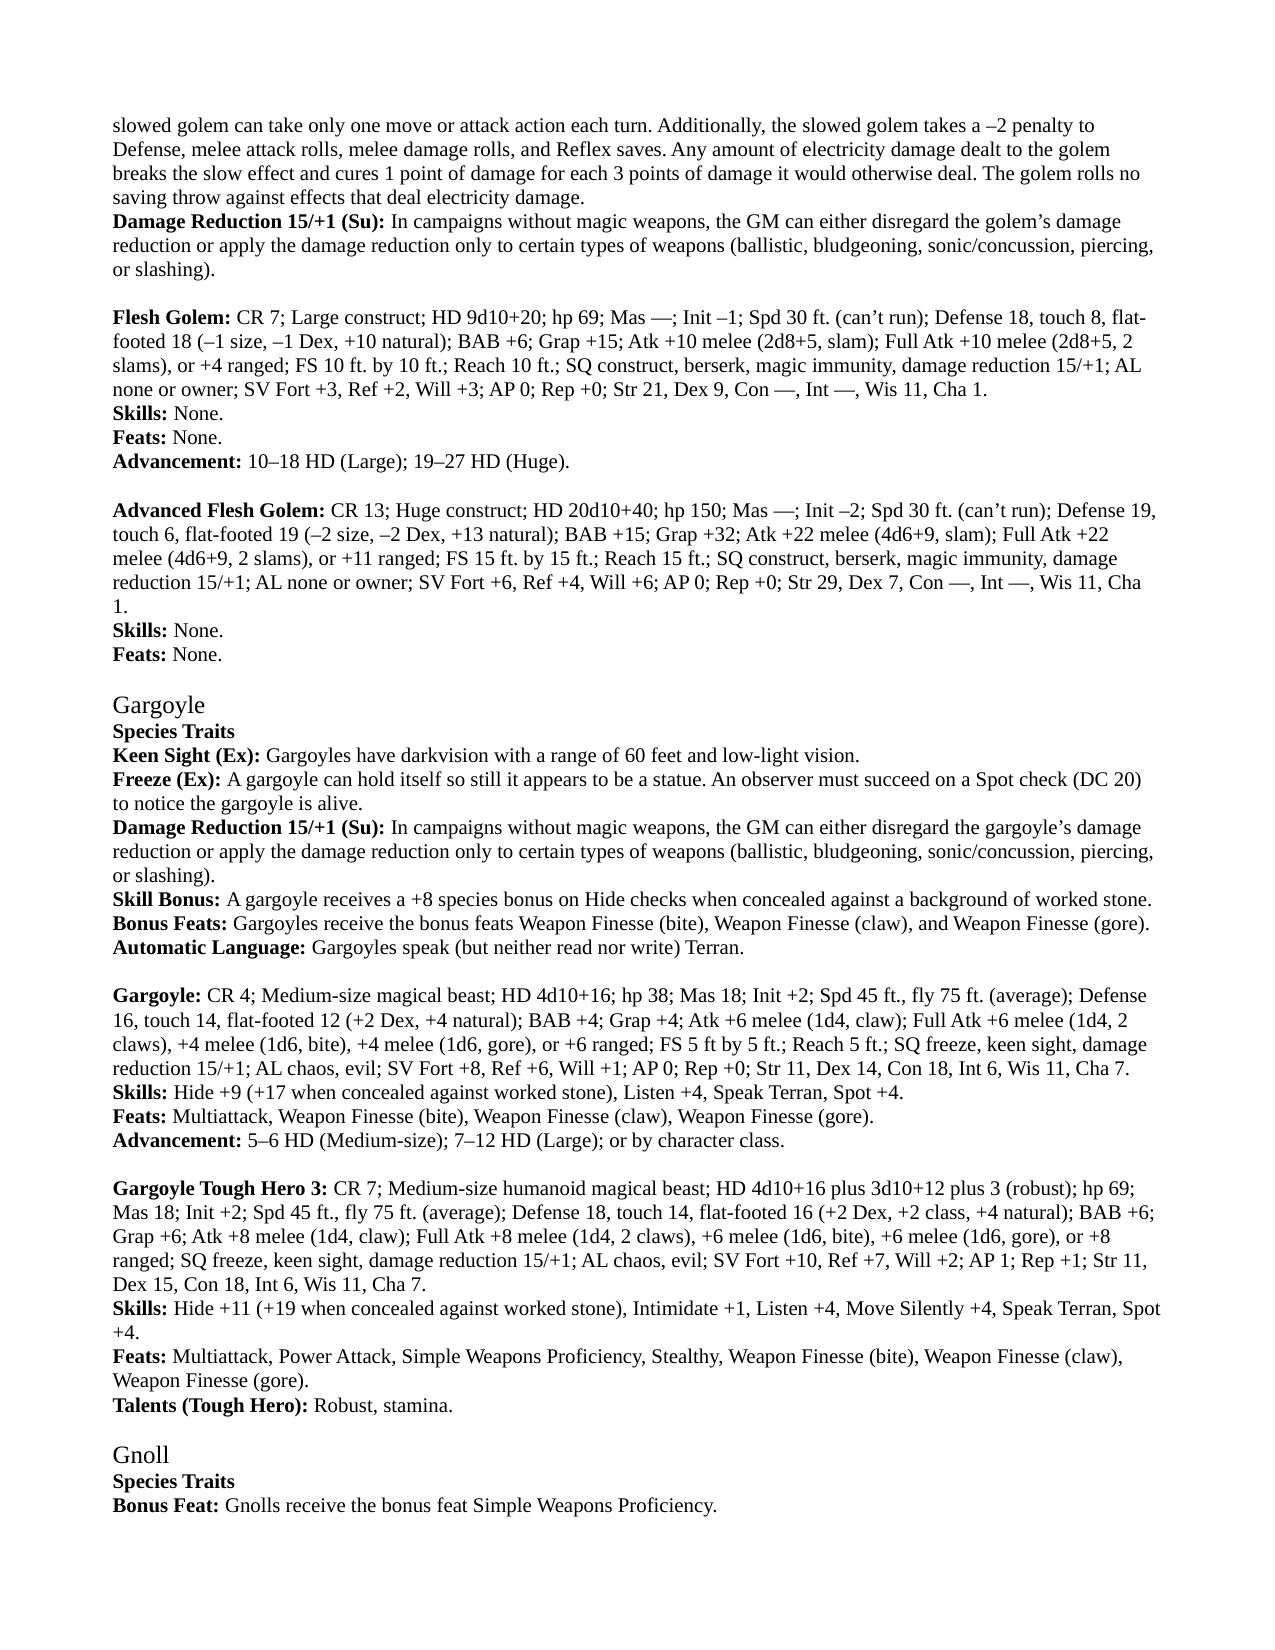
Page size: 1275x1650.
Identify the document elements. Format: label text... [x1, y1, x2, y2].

text Bonus Feats: Gargoyles receive the bonus feats Weapon Finesse (bite), Weapon Finesse (claw), and Weapon Finesse (gore). [112, 911, 1162, 935]
text Advancement: 5–6 HD (Medium-size); 7–12 HD (Large); or by character class. [112, 1128, 1162, 1152]
text Flesh Golem: CR 7; Large construct; HD 9d10+20; hp 69; Mas —; Init –1; Spd 30 ft. (can’t run); Defense 18, touch 8, flat-footed 18 (–1 size, –1 Dex, +10 natural); BAB +6; Grap +15; Atk +10 melee (2d8+5, slam); Full Atk +10 melee (2d8+5, 2 slams), or +4 ranged; FS 10 ft. by 10 ft.; Reach 10 ft.; SQ construct, berserk, magic immunity, damage reduction 15/+1; AL none or owner; SV Fort +3, Ref +2, Will +3; AP 0; Rep +0; Str 21, Dex 9, Con —, Int —, Wis 11, Cha 1. [112, 305, 1162, 401]
text Advancement: 10–18 HD (Large); 19–27 HD (Huge). [112, 449, 1162, 473]
text Gargoyle: CR 4; Medium-size magical beast; HD 4d10+16; hp 38; Mas 18; Init +2; Spd 45 ft., fly 75 ft. (average); Defense 16, touch 14, flat-footed 12 (+2 Dex, +4 natural); BAB +4; Grap +4; Atk +6 melee (1d4, claw); Full Atk +6 melee (1d4, 2 claws), +4 melee (1d6, bite), +4 melee (1d6, gore), or +6 ranged; FS 5 ft by 5 ft.; Reach 5 ft.; SQ freeze, keen sight, damage reduction 15/+1; AL chaos, evil; SV Fort +8, Ref +6, Will +1; AP 0; Rep +0; Str 11, Dex 14, Con 18, Int 6, Wis 11, Cha 7. [112, 983, 1162, 1080]
text Feats: Multiattack, Weapon Finesse (bite), Weapon Finesse (claw), Weapon Finesse (gore). [112, 1104, 1162, 1128]
subtitle Gargoyle [112, 690, 1162, 719]
text slowed golem can take only one move or attack action each turn. Additionally, the slowed golem takes a –2 penalty to Defense, melee attack rolls, melee damage rolls, and Reflex saves. Any amount of electricity damage dealt to the golem breaks the slow effect and cures 1 point of damage for each 3 points of damage it would otherwise deal. The golem rolls no saving throw against effects that deal electricity damage. [112, 112, 1162, 209]
text Skills: None. [112, 401, 1162, 425]
subtitle Gnoll [112, 1441, 1162, 1469]
text Feats: None. [112, 425, 1162, 449]
text Freeze (Ex): A gargoyle can hold itself so still it appears to be a statue. An observer must succeed on a Spot check (DC 20) to notice the gargoyle is alive. [112, 767, 1162, 815]
text Feats: Multiattack, Power Attack, Simple Weapons Proficiency, Stealthy, Weapon Finesse (bite), Weapon Finesse (claw), Weapon Finesse (gore). [112, 1344, 1162, 1392]
text Species Traits [112, 719, 1162, 743]
text Skill Bonus: A gargoyle receives a +8 species bonus on Hide checks when concealed against a background of worked stone. [112, 887, 1162, 911]
text Advanced Flesh Golem: CR 13; Huge construct; HD 20d10+40; hp 150; Mas —; Init –2; Spd 30 ft. (can’t run); Defense 19, touch 6, flat-footed 19 (–2 size, –2 Dex, +13 natural); BAB +15; Grap +32; Atk +22 melee (4d6+9, slam); Full Atk +22 melee (4d6+9, 2 slams), or +11 ranged; FS 15 ft. by 15 ft.; Reach 15 ft.; SQ construct, berserk, magic immunity, damage reduction 15/+1; AL none or owner; SV Fort +6, Ref +4, Will +6; AP 0; Rep +0; Str 29, Dex 7, Con —, Int —, Wis 11, Cha 1. [112, 497, 1162, 618]
text Automatic Language: Gargoyles speak (but neither read nor write) Terran. [112, 935, 1162, 959]
text Skills: Hide +9 (+17 when concealed against worked stone), Listen +4, Speak Terran, Spot +4. [112, 1080, 1162, 1104]
text Damage Reduction 15/+1 (Su): In campaigns without magic weapons, the GM can either disregard the gargoyle’s damage reduction or apply the damage reduction only to certain types of weapons (ballistic, bludgeoning, sonic/concussion, piercing, or slashing). [112, 815, 1162, 887]
text Skills: Hide +11 (+19 when concealed against worked stone), Intimidate +1, Listen +4, Move Silently +4, Speak Terran, Spot +4. [112, 1296, 1162, 1344]
text Bonus Feat: Gnolls receive the bonus feat Simple Weapons Proficiency. [112, 1493, 1162, 1517]
text Gargoyle Tough Hero 3: CR 7; Medium-size humanoid magical beast; HD 4d10+16 plus 3d10+12 plus 3 (robust); hp 69; Mas 18; Init +2; Spd 45 ft., fly 75 ft. (average); Defense 18, touch 14, flat-footed 16 (+2 Dex, +2 class, +4 natural); BAB +6; Grap +6; Atk +8 melee (1d4, claw); Full Atk +8 melee (1d4, 2 claws), +6 melee (1d6, bite), +6 melee (1d6, gore), or +8 ranged; SQ freeze, keen sight, damage reduction 15/+1; AL chaos, evil; SV Fort +10, Ref +7, Will +2; AP 1; Rep +1; Str 11, Dex 15, Con 18, Int 6, Wis 11, Cha 7. [112, 1176, 1162, 1296]
text Keen Sight (Ex): Gargoyles have darkvision with a range of 60 feet and low-light vision. [112, 743, 1162, 767]
text Damage Reduction 15/+1 (Su): In campaigns without magic weapons, the GM can either disregard the golem’s damage reduction or apply the damage reduction only to certain types of weapons (ballistic, bludgeoning, sonic/concussion, piercing, or slashing). [112, 209, 1162, 281]
text Talents (Tough Hero): Robust, stamina. [112, 1392, 1162, 1417]
text Skills: None. [112, 618, 1162, 642]
text Feats: None. [112, 642, 1162, 666]
text Species Traits [112, 1469, 1162, 1493]
